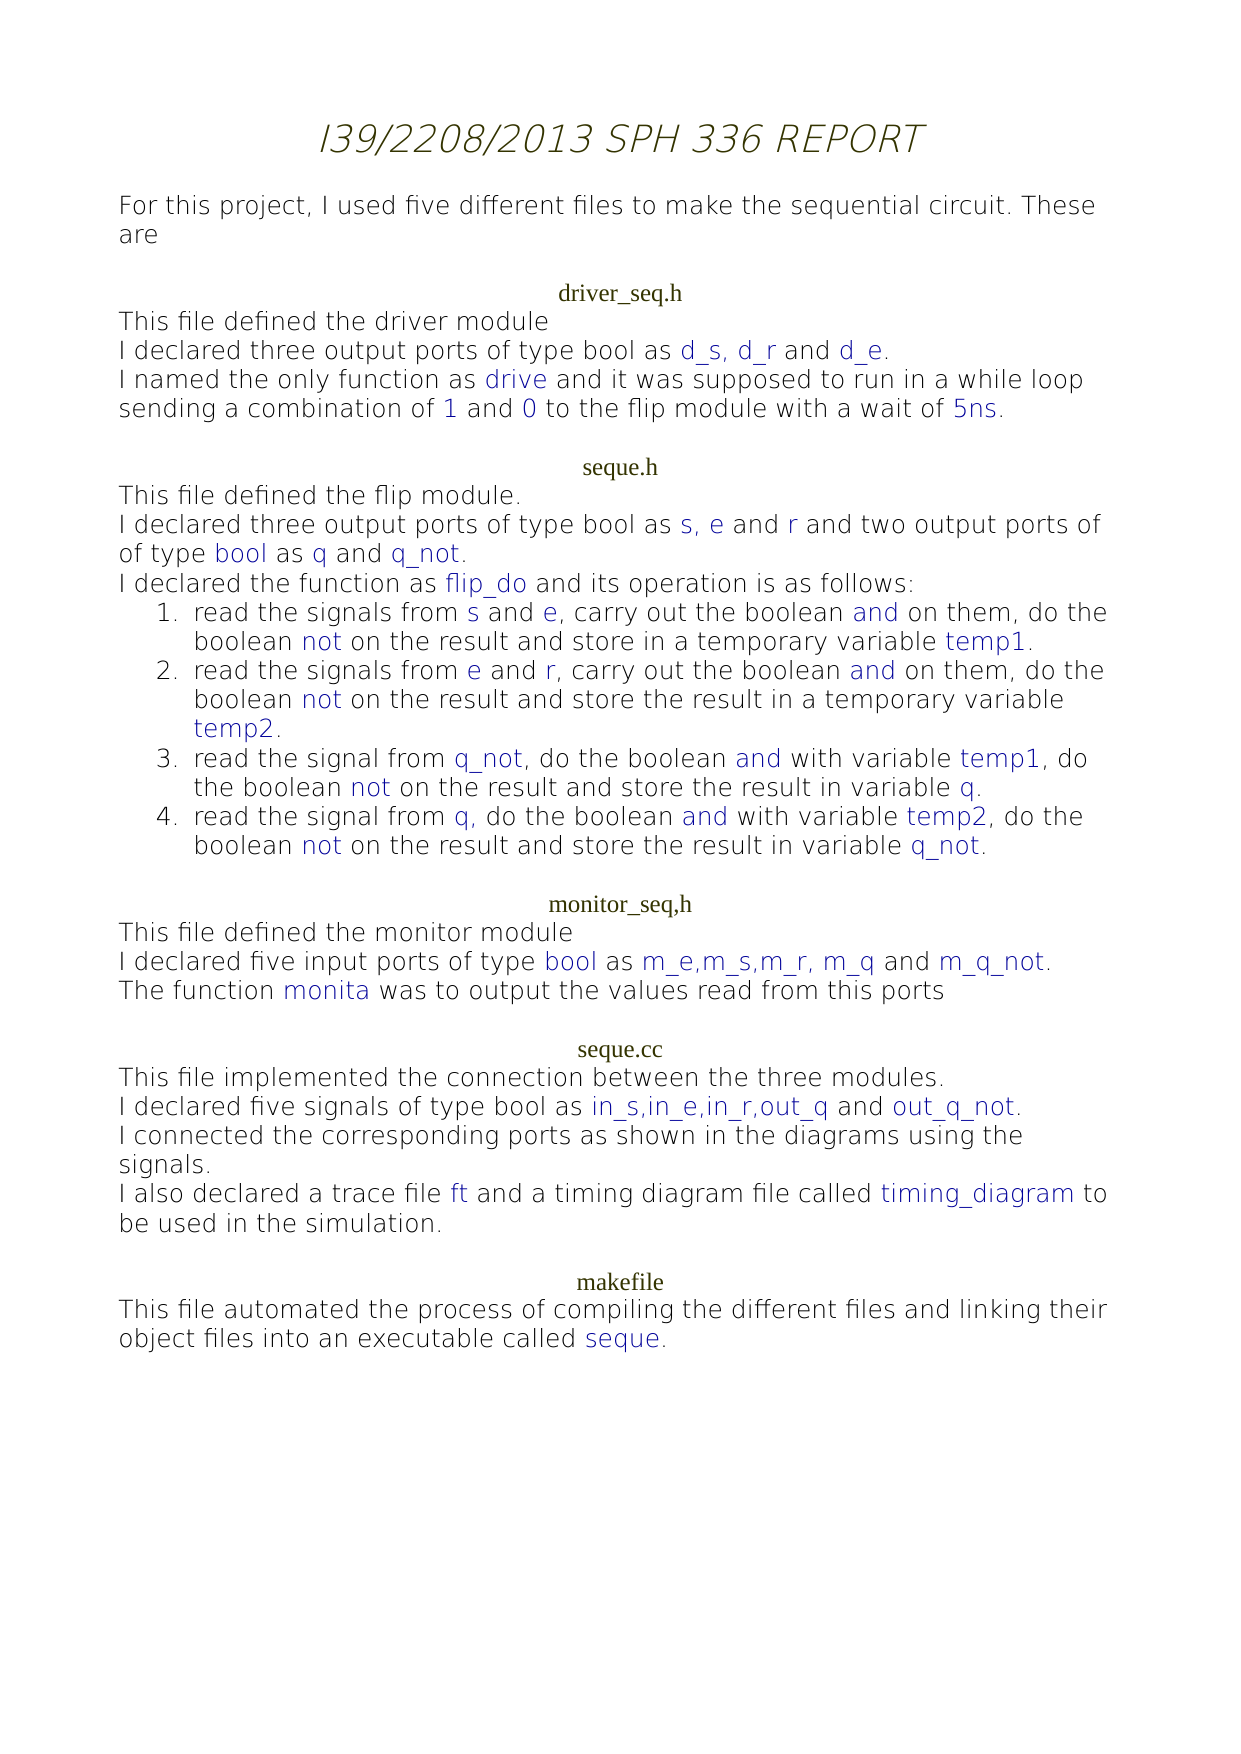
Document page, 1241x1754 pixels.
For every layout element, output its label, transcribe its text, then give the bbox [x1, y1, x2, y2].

text monitor_seq,h [118, 889, 1122, 918]
text seque.h [118, 452, 1122, 481]
list read the signal from q_not, do the boolean and with variable temp1, do the boolean not on the result and store the result in variable q. [156, 744, 1122, 802]
text I declared five input ports of type bool as m_e,m_s,m_r, m_q and m_q_not. [118, 947, 1122, 976]
text I declared five signals of type bool as in_s,in_e,in_r,out_q and out_q_not. [118, 1092, 1122, 1121]
text This file defined the driver module [118, 307, 1122, 336]
text This file implemented the connection between the three modules. [118, 1063, 1122, 1092]
text seque.cc [118, 1034, 1122, 1063]
list read the signals from e and r, carry out the boolean and on them, do the boolean not on the result and store the result in a temporary variable temp2. [156, 656, 1122, 744]
text For this project, I used five different files to make the sequential circuit. These are [118, 191, 1122, 249]
text This file defined the monitor module [118, 918, 1122, 947]
text makefile [118, 1267, 1122, 1295]
text I declared the function as flip_do and its operation is as follows: [118, 569, 1122, 598]
text I also declared a trace file ft and a timing diagram file called timing_diagram to be used in the simulation. [118, 1179, 1122, 1238]
text I declared three output ports of type bool as d_s, d_r and d_e. [118, 336, 1122, 365]
text I connected the corresponding ports as shown in the diagrams using the signals. [118, 1121, 1122, 1179]
list read the signals from s and e, carry out the boolean and on them, do the boolean not on the result and store in a temporary variable temp1. [156, 598, 1122, 656]
text This file automated the process of compiling the different files and linking their object files into an executable called seque. [118, 1295, 1122, 1354]
text This file defined the flip module. [118, 481, 1122, 510]
text I declared three output ports of type bool as s, e and r and two output ports of of type bool as q and q_not. [118, 510, 1122, 569]
list read the signal from q, do the boolean and with variable temp2, do the boolean not on the result and store the result in variable q_not. [156, 802, 1122, 860]
text driver_seq.h [118, 278, 1122, 307]
text I named the only function as drive and it was supposed to run in a while loop sending a combination of 1 and 0 to the flip module with a wait of 5ns. [118, 365, 1122, 424]
text The function monita was to output the values read from this ports [118, 976, 1122, 1005]
